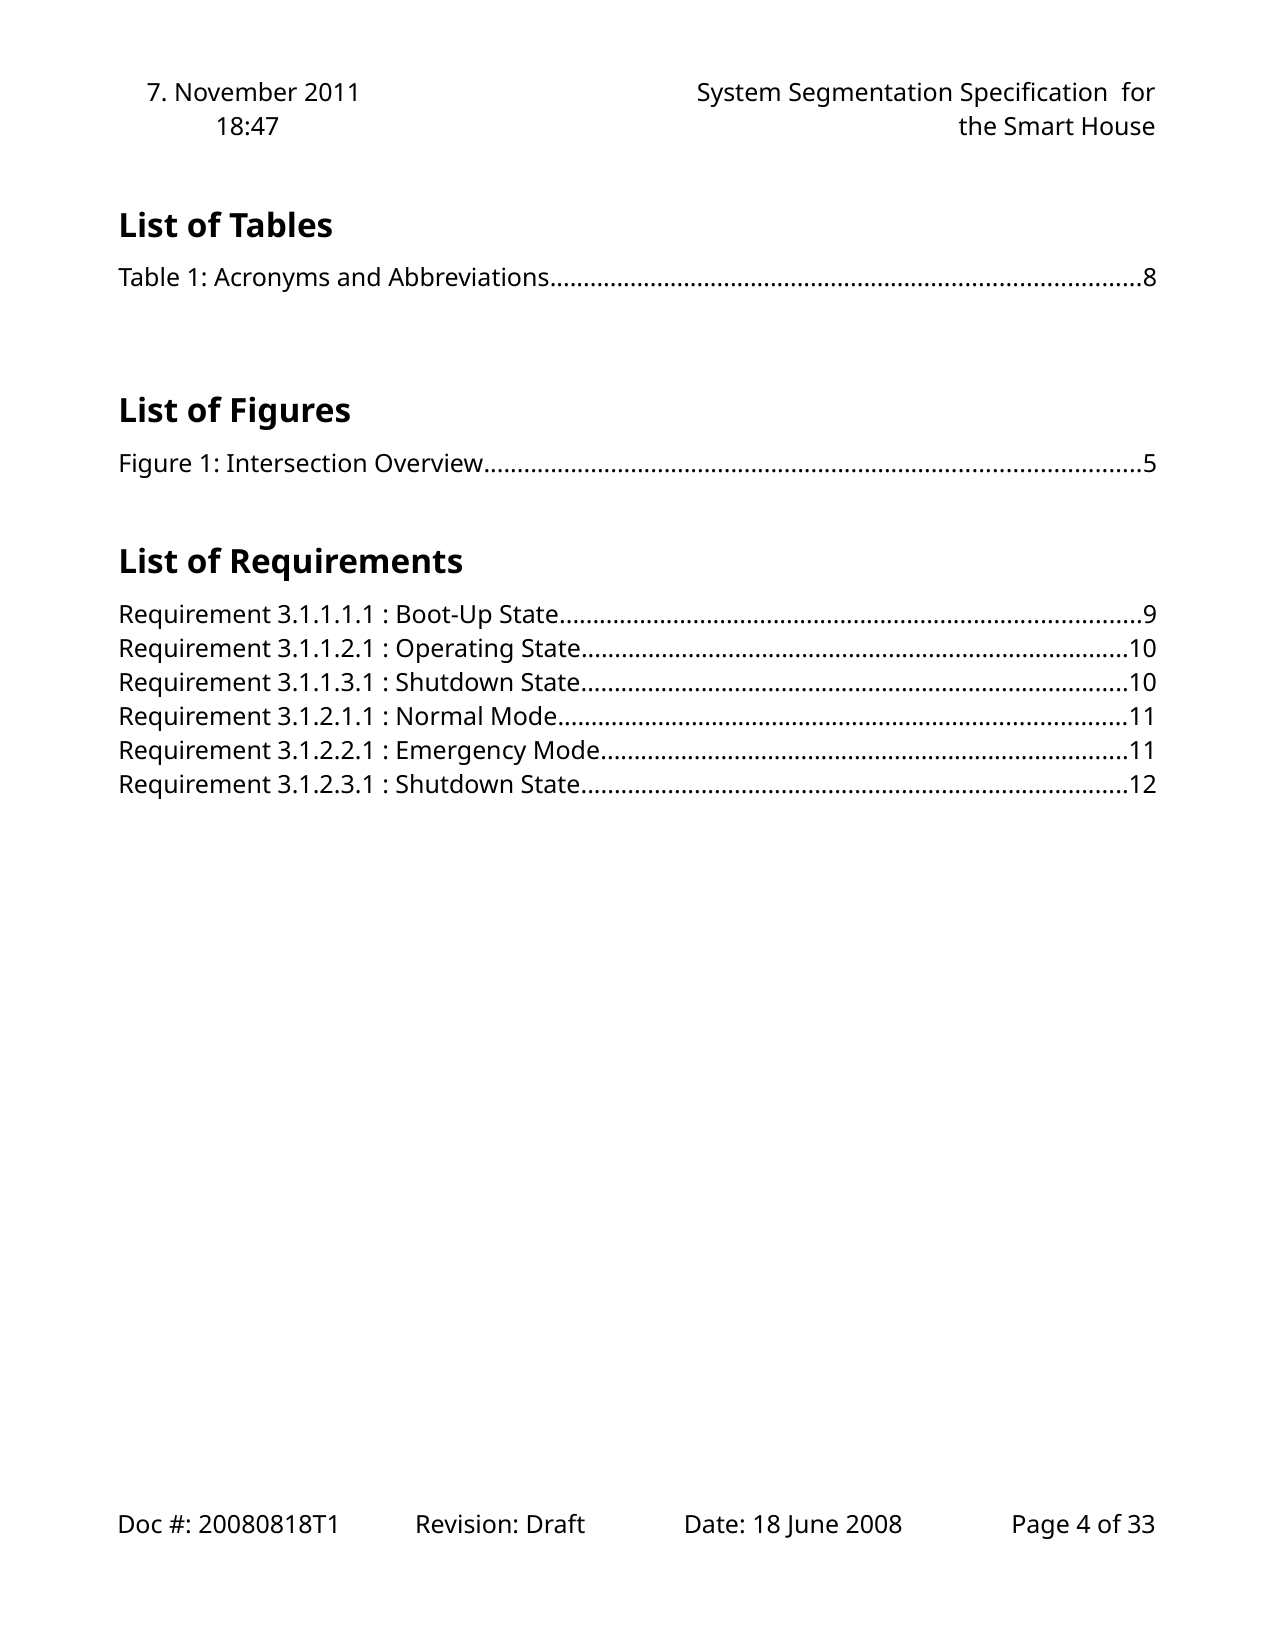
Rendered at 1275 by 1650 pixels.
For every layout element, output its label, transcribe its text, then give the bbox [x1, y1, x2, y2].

text Requirement 3.1.1.2.1 : Operating State 10 [118, 630, 1157, 664]
subtitle List of Tables [118, 202, 1157, 248]
text Requirement 3.1.2.1.1 : Normal Mode 11 [118, 698, 1157, 732]
subtitle List of Figures [118, 387, 1157, 433]
text Table 1: Acronyms and Abbreviations 8 [118, 260, 1157, 294]
text Figure 1: Intersection Overview 5 [118, 445, 1157, 479]
text Requirement 3.1.2.3.1 : Shutdown State 12 [118, 767, 1157, 801]
subtitle List of Requirements [118, 538, 1157, 584]
text Requirement 3.1.2.2.1 : Emergency Mode 11 [118, 732, 1157, 767]
text Requirement 3.1.1.1.1 : Boot-Up State 9 [118, 596, 1157, 630]
text Requirement 3.1.1.3.1 : Shutdown State 10 [118, 664, 1157, 698]
